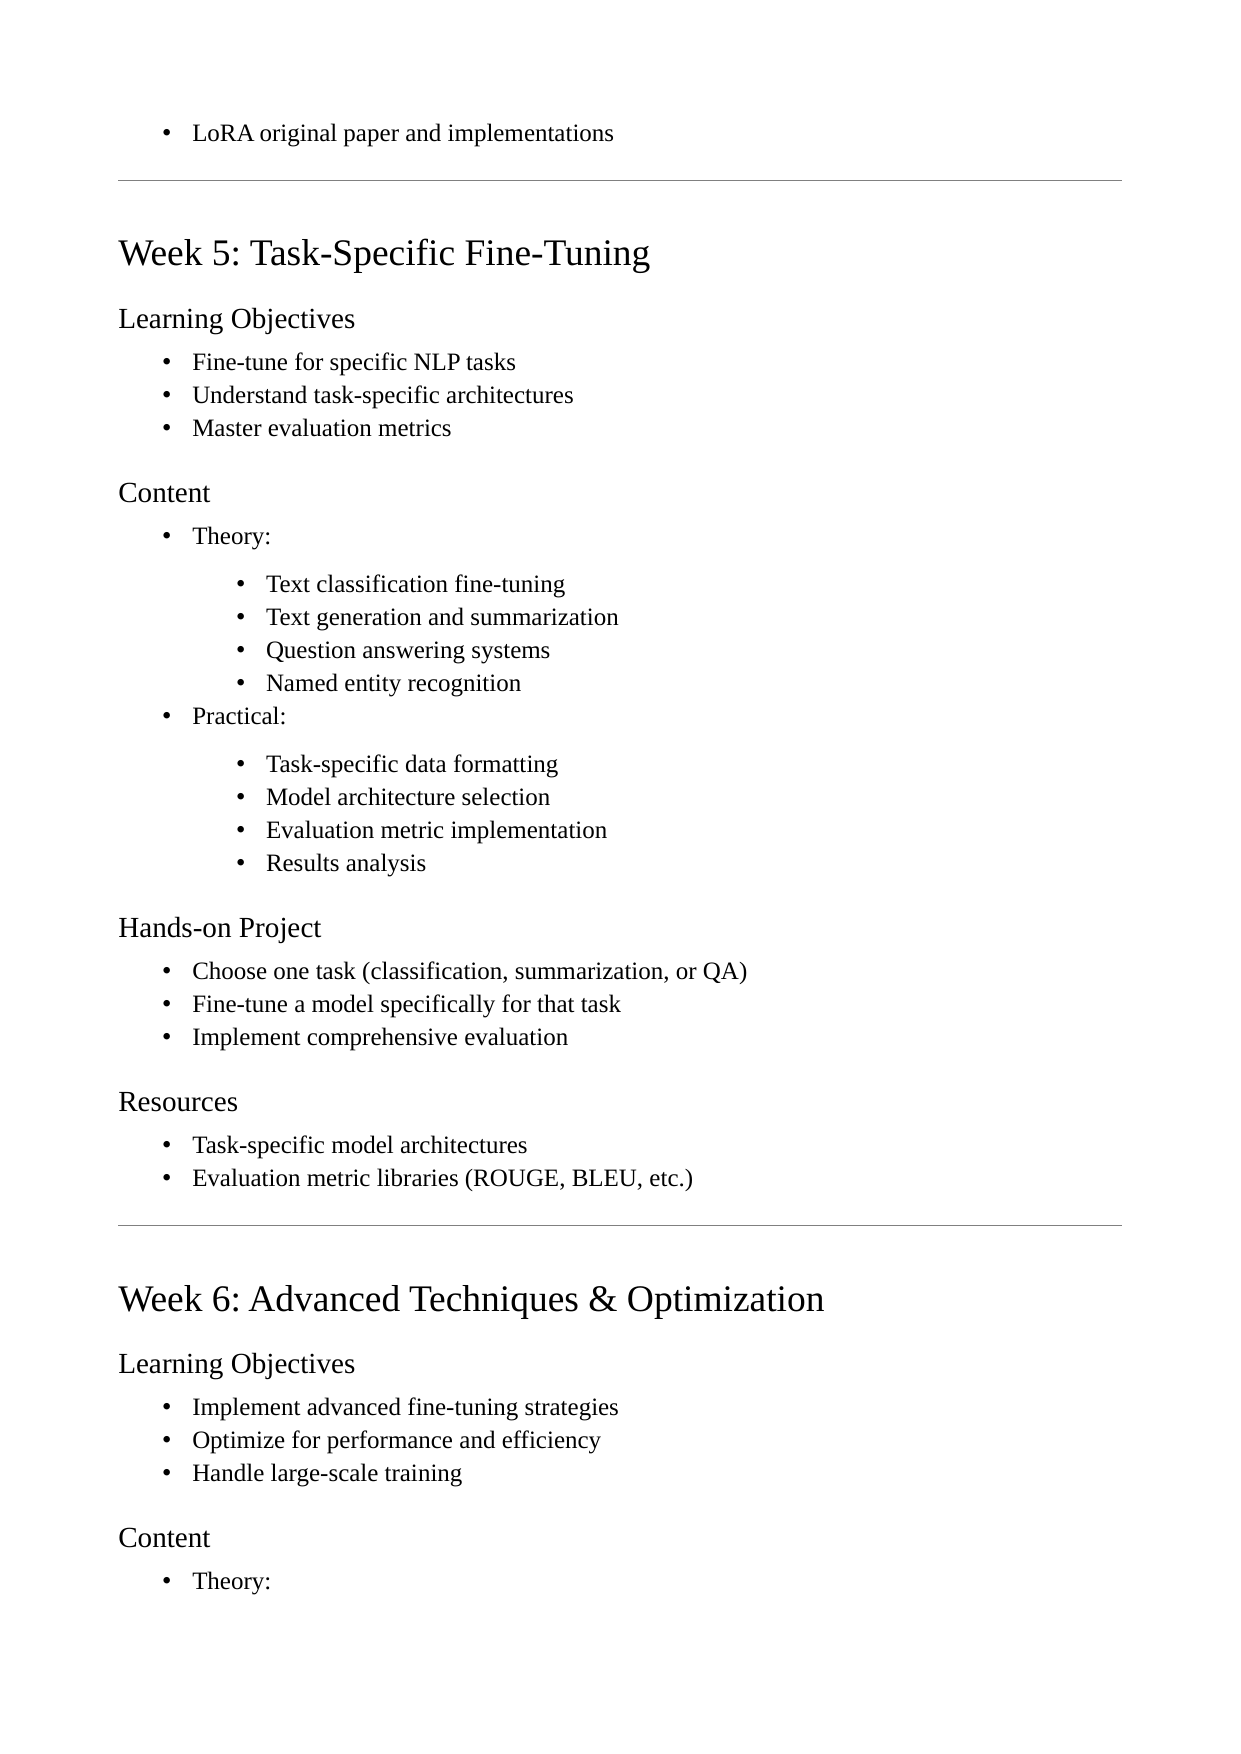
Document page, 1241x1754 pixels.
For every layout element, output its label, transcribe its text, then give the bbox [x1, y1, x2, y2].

list Practical: [162, 701, 1122, 730]
subtitle Learning Objectives [118, 301, 1122, 334]
list Question answering systems [236, 635, 1122, 664]
list Task-specific model architectures [162, 1130, 1122, 1159]
subtitle Week 6: Advanced Techniques & Optimization [118, 1276, 1122, 1319]
list Fine-tune for specific NLP tasks [162, 347, 1122, 376]
list Task-specific data formatting [236, 749, 1122, 777]
subtitle Learning Objectives [118, 1346, 1122, 1380]
list Understand task-specific architectures [162, 380, 1122, 409]
list Results analysis [236, 848, 1122, 876]
list Theory: [162, 521, 1122, 550]
list Implement comprehensive evaluation [162, 1022, 1122, 1051]
list Text generation and summarization [236, 602, 1122, 631]
list Implement advanced fine-tuning strategies [162, 1392, 1122, 1421]
list Choose one task (classification, summarization, or QA) [162, 956, 1122, 985]
list Named entity recognition [236, 668, 1122, 697]
list Optimize for performance and efficiency [162, 1425, 1122, 1454]
subtitle Content [118, 475, 1122, 509]
list Model architecture selection [236, 782, 1122, 810]
list LoRA original paper and implementations [162, 118, 1122, 147]
list Fine-tune a model specifically for that task [162, 989, 1122, 1018]
subtitle Resources [118, 1084, 1122, 1118]
list Evaluation metric implementation [236, 815, 1122, 843]
list Master evaluation metrics [162, 413, 1122, 442]
list Handle large-scale training [162, 1458, 1122, 1487]
subtitle Hands-on Project [118, 910, 1122, 943]
subtitle Content [118, 1520, 1122, 1554]
list Text classification fine-tuning [236, 569, 1122, 598]
subtitle Week 5: Task-Specific Fine-Tuning [118, 231, 1122, 274]
list Evaluation metric libraries (ROUGE, BLEU, etc.) [162, 1163, 1122, 1192]
list Theory: [162, 1566, 1122, 1595]
